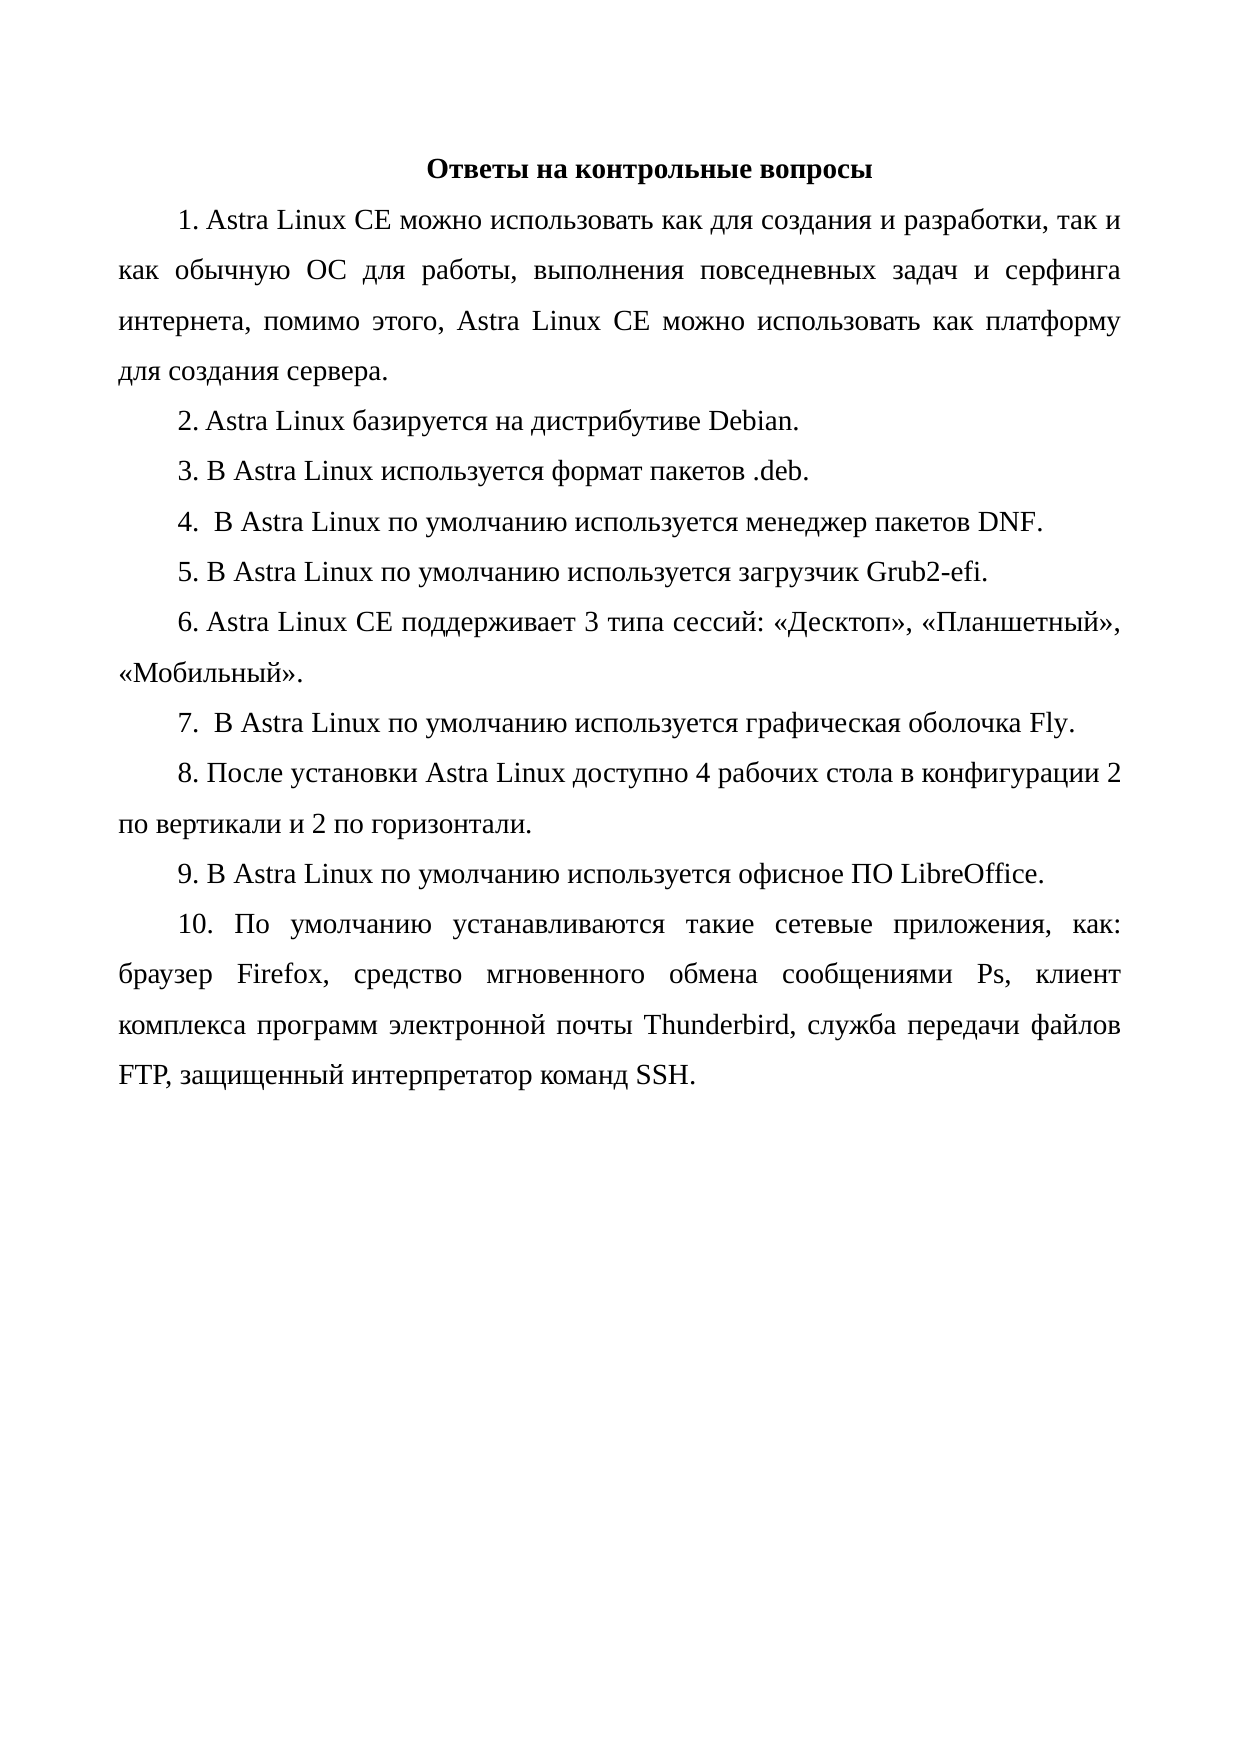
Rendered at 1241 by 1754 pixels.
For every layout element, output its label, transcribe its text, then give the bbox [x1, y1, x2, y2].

text 6. Astra Linux CE поддерживает 3 типа сессий: «Десктоп», «Планшетный», «Мобильный». [118, 604, 1122, 688]
text 2. Astra Linux базируется на дистрибутиве Debian. [118, 403, 1122, 437]
text 10. По умолчанию устанавливаются такие сетевые приложения, как: браузер Firefox, средство мгновенного обмена сообщениями Ps, клиент комплекса программ электронной почты Thunderbird, служба передачи файлов FTP, защищенный интерпретатор команд SSH. [118, 906, 1122, 1091]
text Ответы на контрольные вопросы [118, 152, 1122, 185]
text 7. В Astra Linux по умолчанию используется графическая оболочка Fly. [118, 705, 1122, 739]
text 4. В Astra Linux по умолчанию используется менеджер пакетов DNF. [118, 504, 1122, 537]
text 8. После установки Astra Linux доступно 4 рабочих стола в конфигурации 2 по вертикали и 2 по горизонтали. [118, 755, 1122, 839]
text 5. В Astra Linux по умолчанию используется загрузчик Grub2-efi. [118, 554, 1122, 588]
text 9. В Astra Linux по умолчанию используется офисное ПО LibreOffice. [118, 856, 1122, 889]
text 1. Astra Linux CE можно использовать как для создания и разработки, так и как обычную ОС для работы, выполнения повседневных задач и серфинга интернета, помимо этого, Astra Linux CE можно использовать как платформу для создания сервера. [118, 202, 1122, 386]
text 3. В Astra Linux используется формат пакетов .deb. [118, 453, 1122, 487]
